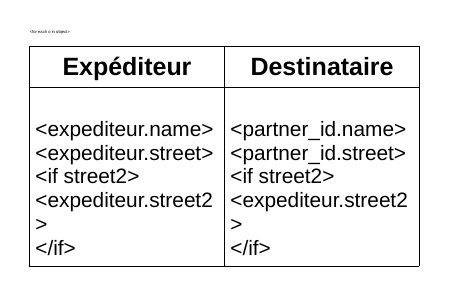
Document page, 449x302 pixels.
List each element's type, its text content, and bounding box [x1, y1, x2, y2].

table_cell <partner_id.name> <partner_id.street> <if street2> <expediteur.street2> </if> [225, 88, 419, 266]
table_cell <expediteur.name> <expediteur.street> <if street2> <expediteur.street2> </if> [30, 88, 224, 266]
table_header Destinataire [225, 47, 419, 87]
table_header Expéditeur [30, 47, 224, 87]
text <for each o in object> [29, 29, 419, 34]
